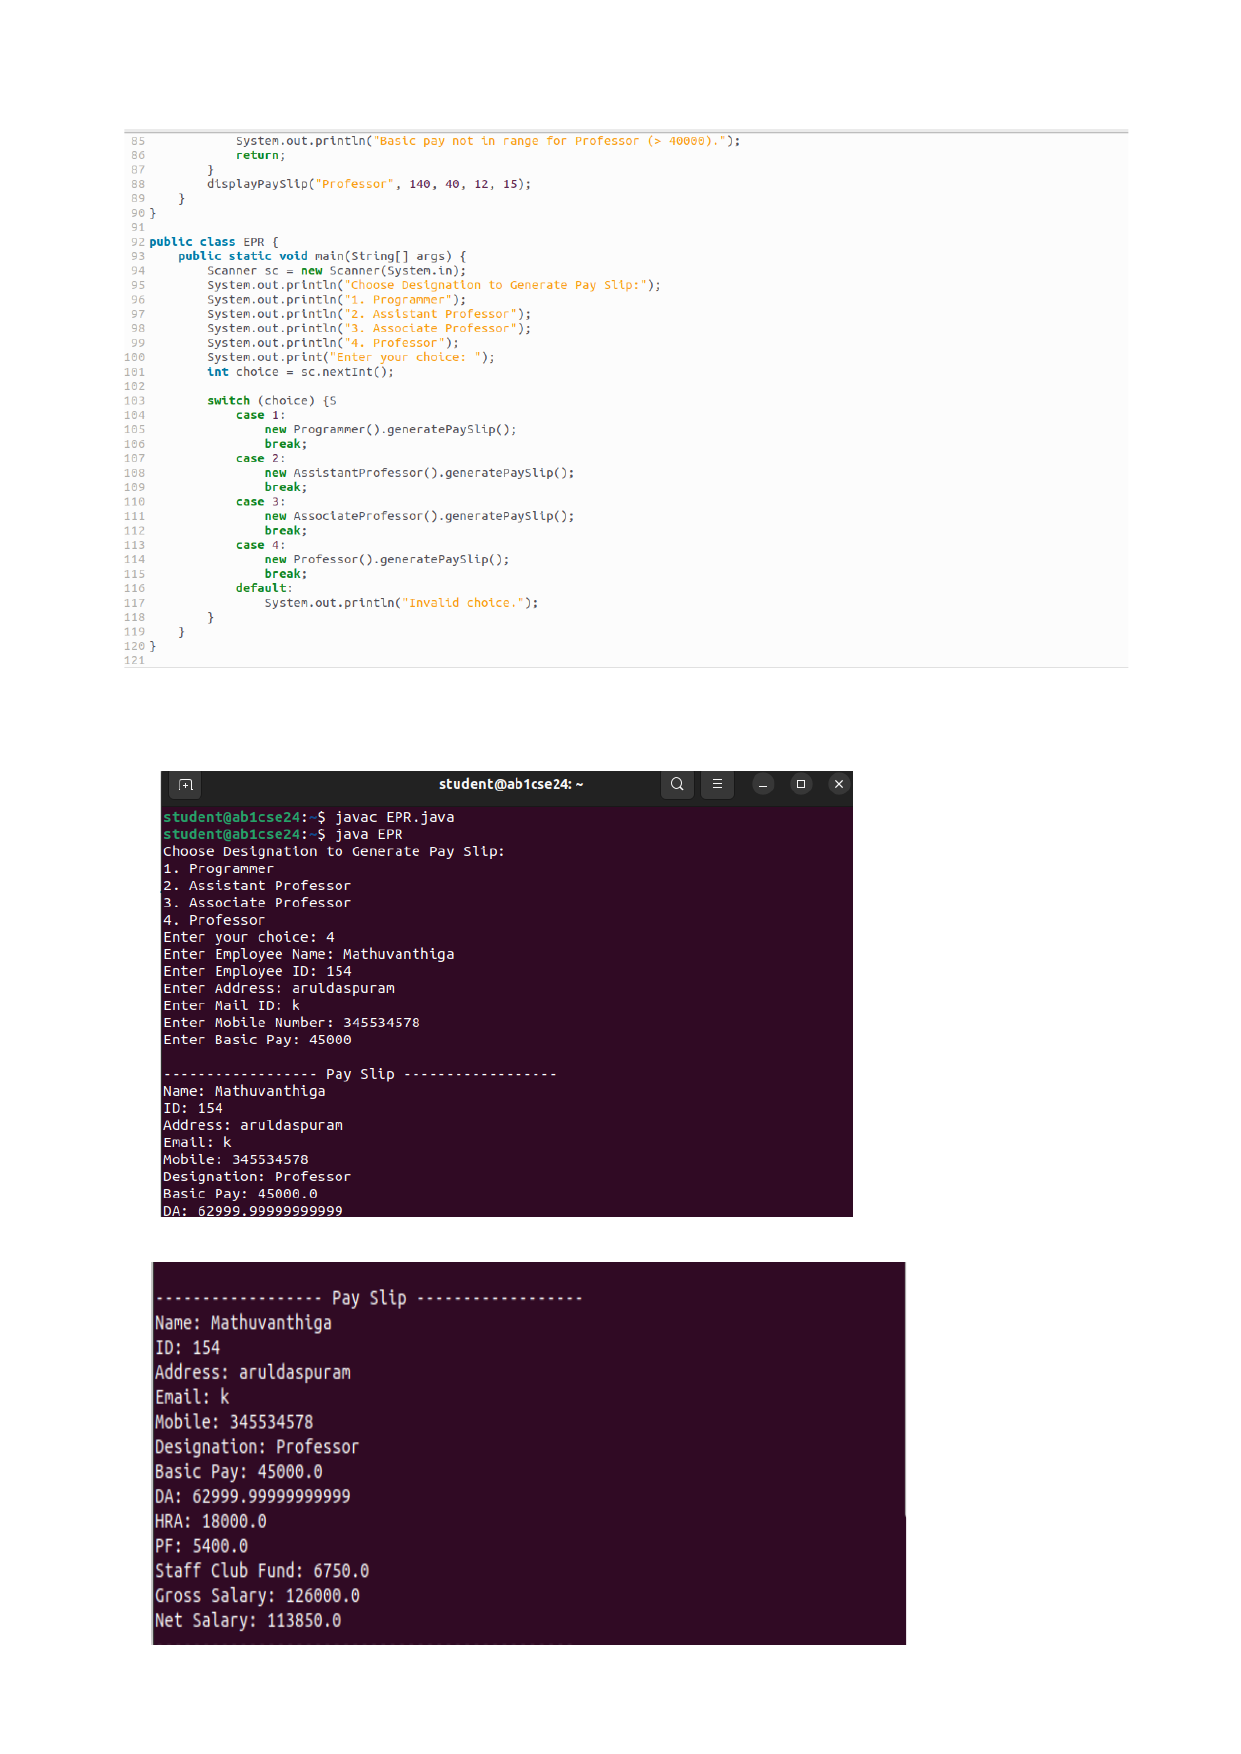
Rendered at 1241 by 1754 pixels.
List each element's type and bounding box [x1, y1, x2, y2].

picture [151, 1262, 907, 1645]
picture [124, 129, 1129, 668]
picture [160, 771, 853, 1217]
